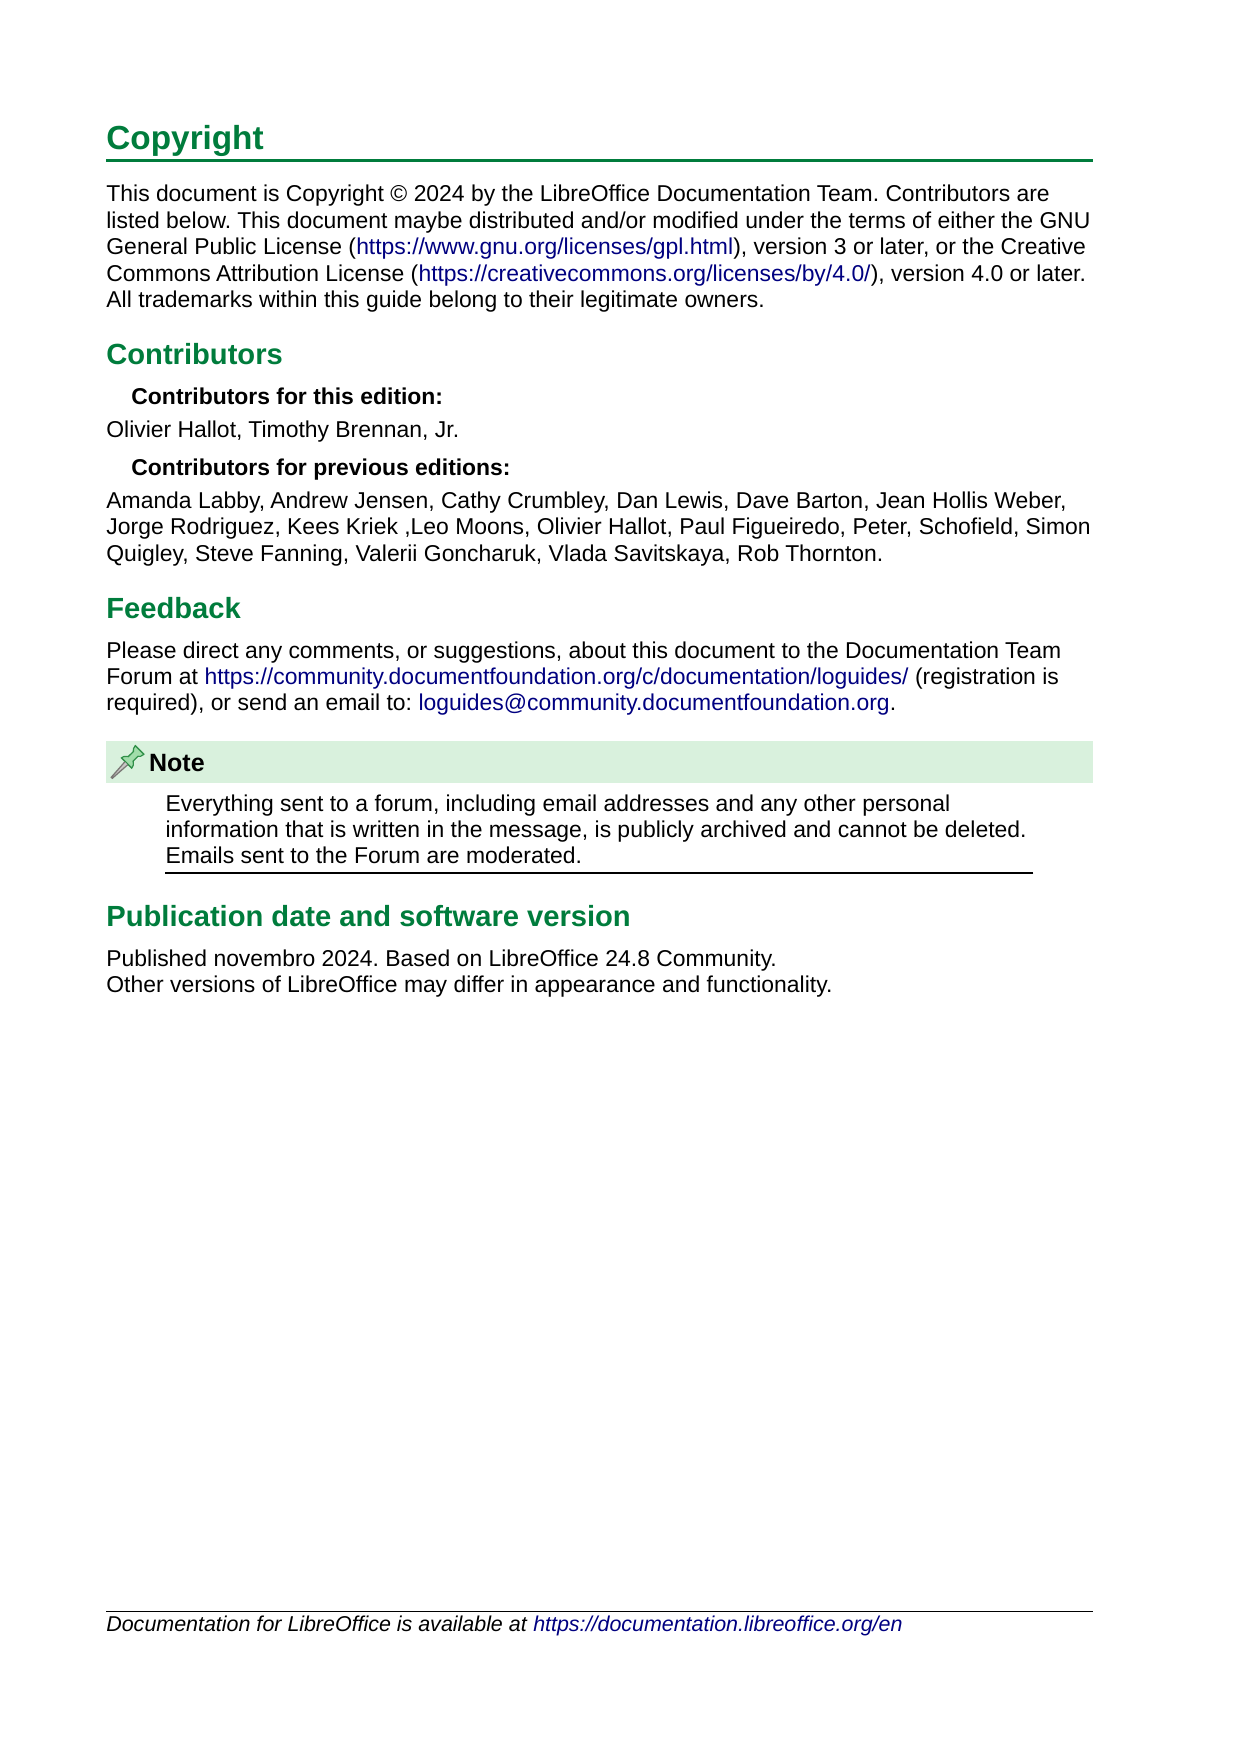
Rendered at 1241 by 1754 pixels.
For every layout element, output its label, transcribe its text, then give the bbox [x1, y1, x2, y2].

text Published novembro 2024. Based on LibreOffice 24.8 Community. Other versions of LibreOffice may differ in appearance and functionality. [106, 944, 1093, 997]
text Contributors for this edition: [131, 383, 1093, 409]
text Contributors for previous editions: [131, 454, 1093, 481]
subtitle Copyright [106, 118, 1093, 159]
subtitle Publication date and software version [106, 898, 1093, 932]
subtitle Note [148, 741, 1093, 783]
text This document is Copyright © 2024 by the LibreOffice Documentation Team. Contributors are listed below. This document maybe distributed and/or modified under the terms of either the GNU General Public License (https://www.gnu.org/licenses/gpl.html), version 3 or later, or the Creative Commons Attribution License (https://creativecommons.org/licenses/by/4.0/), version 4.0 or later. All trademarks within this guide belong to their legitimate owners. [106, 180, 1093, 312]
text Please direct any comments, or suggestions, about this document to the Documentation Team Forum at https://community.documentfoundation.org/c/documentation/loguides/ (registration is required), or send an email to: loguides@community.documentfoundation.org. [106, 637, 1093, 716]
subtitle Feedback [106, 591, 1093, 624]
text Everything sent to a forum, including email addresses and any other personal information that is written in the message, is publicly archived and cannot be deleted. Emails sent to the Forum are moderated. [165, 790, 1033, 872]
subtitle Contributors [106, 337, 1093, 371]
text Amanda Labby, Andrew Jensen, Cathy Crumbley, Dan Lewis, Dave Barton, Jean Hollis Weber, Jorge Rodriguez, Kees Kriek ,Leo Moons, Olivier Hallot, Paul Figueiredo, Peter, Schofield, Simon Quigley, Steve Fanning, Valerii Goncharuk, Vlada Savitskaya, Rob Thornton. [106, 487, 1093, 566]
text Olivier Hallot, Timothy Brennan, Jr. [106, 416, 1093, 442]
